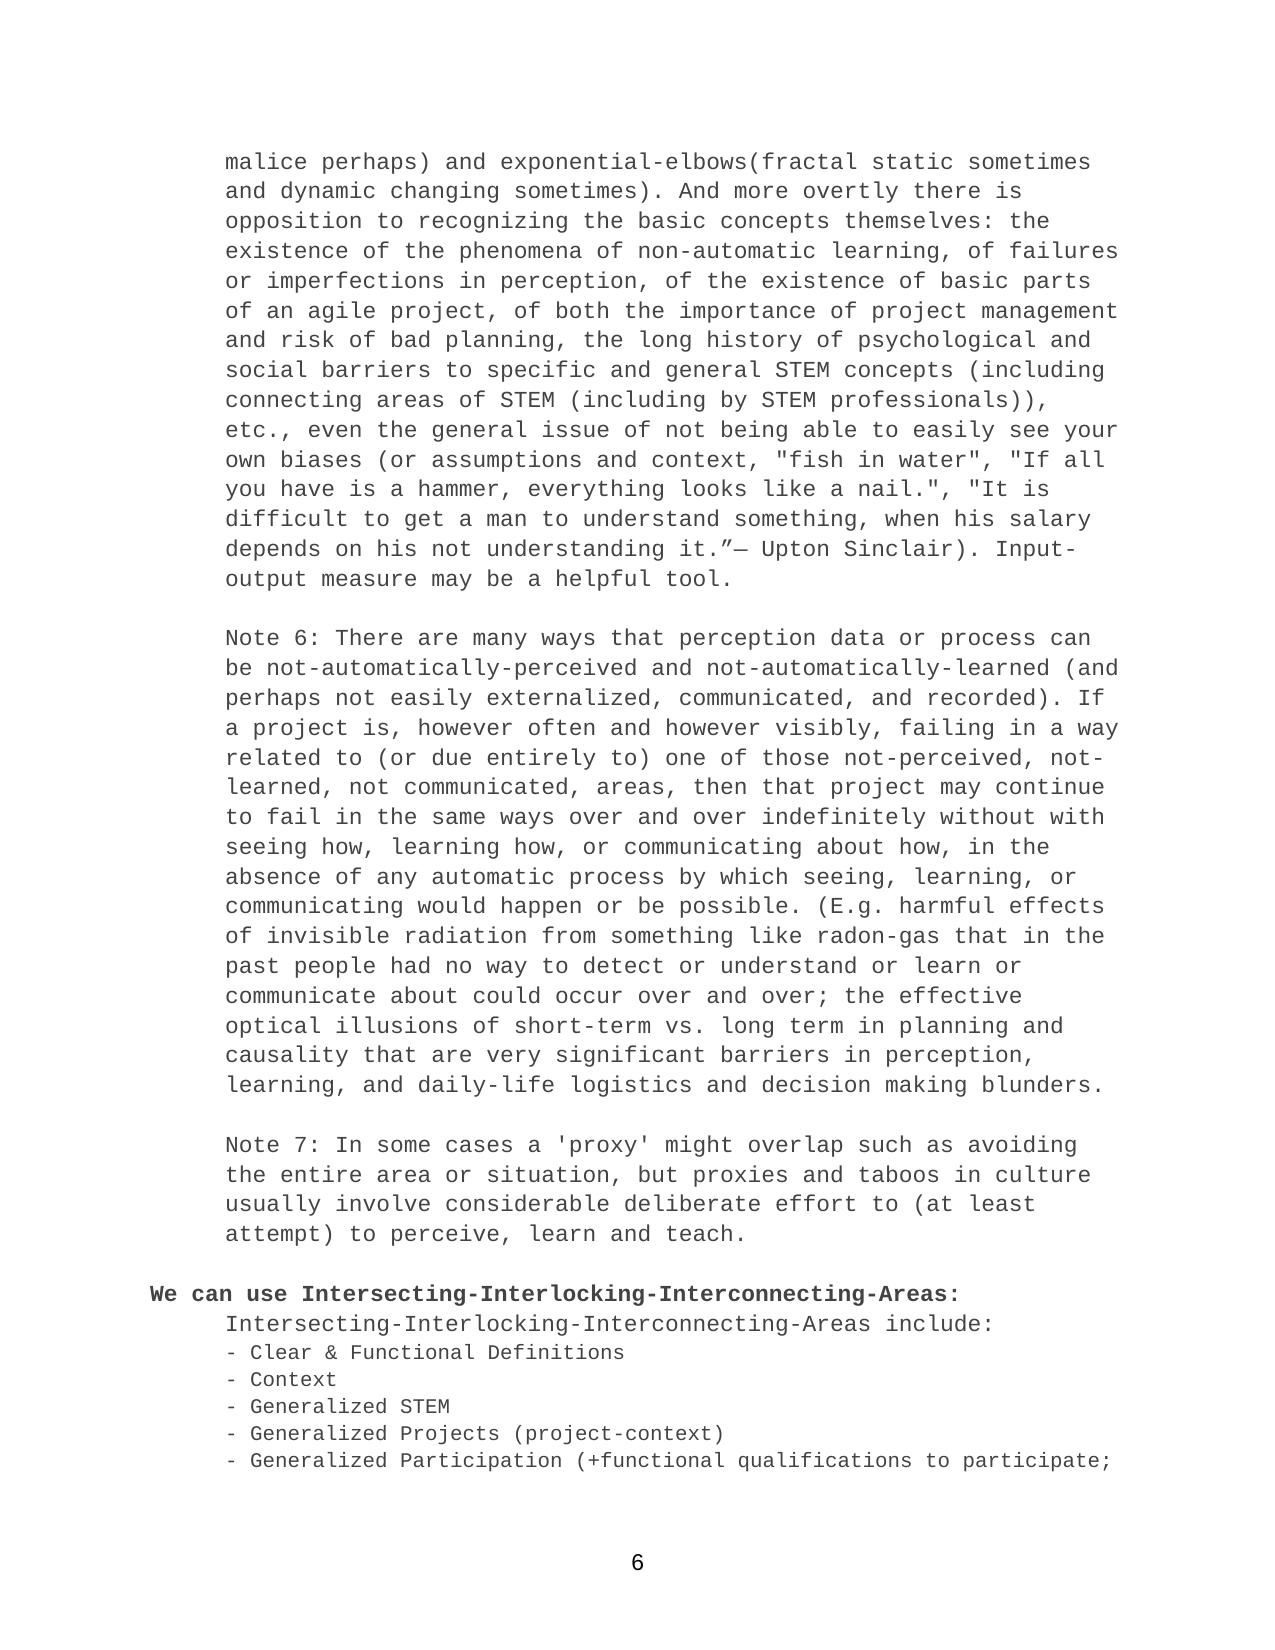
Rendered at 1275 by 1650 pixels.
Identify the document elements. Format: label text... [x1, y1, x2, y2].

text malice perhaps) and exponential-elbows(fractal static sometimes and dynamic changing sometimes). And more overtly there is opposition to recognizing the basic concepts themselves: the existence of the phenomena of non-automatic learning, of failures or imperfections in perception, of the existence of basic parts of an agile project, of both the importance of project management and risk of bad planning, the long history of psychological and social barriers to specific and general STEM concepts (including connecting areas of STEM (including by STEM professionals)), etc., even the general issue of not being able to easily see your own biases (or assumptions and context, "fish in water", "If all you have is a hammer, everything looks like a nail.", "It is difficult to get a man to understand something, when his salary depends on his not understanding it.”― Upton Sinclair). Input-output measure may be a helpful tool. [225, 150, 1125, 593]
text - Generalized Projects (project-context) [150, 1423, 1125, 1447]
text Note 6: There are many ways that perception data or process can be not-automatically-perceived and not-automatically-learned (and perhaps not easily externalized, communicated, and recorded). If a project is, however often and however visibly, failing in a way related to (or due entirely to) one of those not-perceived, not-learned, not communicated, areas, then that project may continue to fail in the same ways over and over indefinitely without with seeing how, learning how, or communicating about how, in the absence of any automatic process by which seeing, learning, or communicating would happen or be possible. (E.g. harmful effects of invisible radiation from something like radon-gas that in the past people had no way to detect or understand or learn or communicate about could occur over and over; the effective optical illusions of short-term vs. long term in planning and causality that are very significant barriers in perception, learning, and daily-life logistics and decision making blunders. [225, 627, 1125, 1099]
text Intersecting-Interlocking-Interconnecting-Areas include: [150, 1312, 1125, 1338]
text We can use Intersecting-Interlocking-Interconnecting-Areas: [150, 1282, 1125, 1308]
text Note 7: In some cases a 'proxy' might overlap such as avoiding the entire area or situation, but proxies and taboos in culture usually involve considerable deliberate effort to (at least attempt) to perceive, learn and teach. [225, 1133, 1125, 1248]
text - Generalized Participation (+functional qualifications to participate; [150, 1450, 1125, 1474]
text - Clear & Functional Definitions [150, 1342, 1125, 1365]
text - Context [150, 1369, 1125, 1392]
text - Generalized STEM [150, 1396, 1125, 1420]
